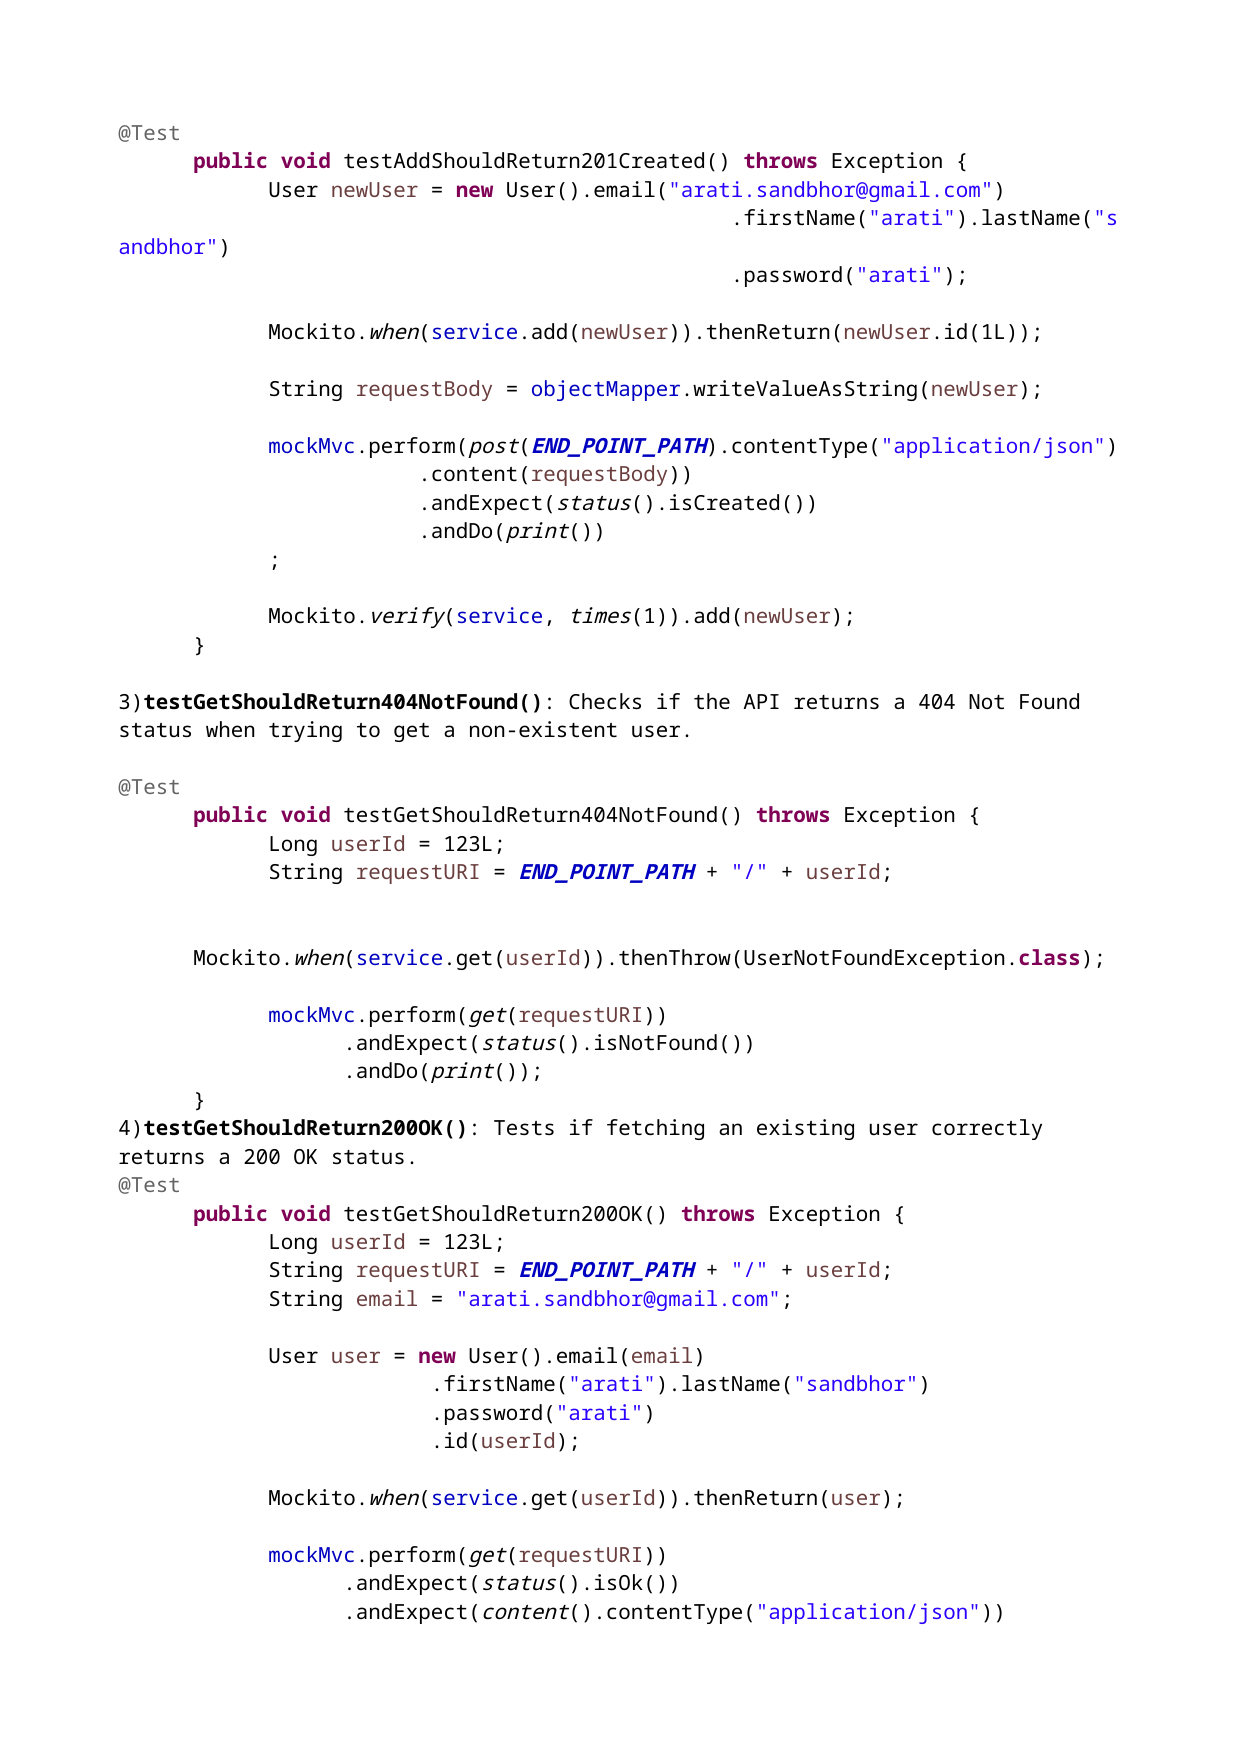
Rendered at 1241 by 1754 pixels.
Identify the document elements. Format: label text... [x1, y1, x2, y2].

text Mockito.when(service.get(userId)).thenThrow(UserNotFoundException.class); [118, 914, 1122, 971]
text String requestBody = objectMapper.writeValueAsString(newUser); [118, 374, 1122, 402]
text ; [118, 545, 1122, 573]
text String requestURI = END_POINT_PATH + "/" + userId; [118, 1256, 1122, 1284]
text .andExpect(content().contentType("application/json")) [118, 1597, 1122, 1625]
text .andDo(print()) [118, 516, 1122, 545]
text 3)testGetShouldReturn404NotFound(): Checks if the API returns a 404 Not Found status when trying to get a non-existent user. [118, 687, 1122, 744]
text Long userId = 123L; [118, 829, 1122, 857]
text mockMvc.perform(get(requestURI)) [118, 1540, 1122, 1568]
text String requestURI = END_POINT_PATH + "/" + userId; [118, 857, 1122, 886]
text .password("arati") [118, 1398, 1122, 1426]
text Mockito.when(service.add(newUser)).thenReturn(newUser.id(1L)); [118, 317, 1122, 346]
text public void testGetShouldReturn404NotFound() throws Exception { [118, 801, 1122, 829]
text String email = "arati.sandbhor@gmail.com"; [118, 1284, 1122, 1312]
text .firstName("arati").lastName("sandbhor") [118, 1369, 1122, 1398]
text mockMvc.perform(post(END_POINT_PATH).contentType("application/json") [118, 431, 1122, 459]
text .content(requestBody)) [118, 459, 1122, 488]
text .andExpect(status().isOk()) [118, 1568, 1122, 1597]
text Mockito.when(service.get(userId)).thenReturn(user); [118, 1483, 1122, 1512]
text .firstName("arati").lastName("sandbhor") [118, 203, 1122, 260]
text .andExpect(status().isCreated()) [118, 488, 1122, 516]
text User newUser = new User().email("arati.sandbhor@gmail.com") [118, 175, 1122, 203]
text mockMvc.perform(get(requestURI)) [118, 1000, 1122, 1028]
text Long userId = 123L; [118, 1227, 1122, 1256]
text .password("arati"); [118, 260, 1122, 289]
text } [118, 1085, 1122, 1113]
text 4)testGetShouldReturn200OK(): Tests if fetching an existing user correctly returns a 200 OK status. [118, 1113, 1122, 1170]
text @Test [118, 1170, 1122, 1199]
text User user = new User().email(email) [118, 1341, 1122, 1369]
text public void testAddShouldReturn201Created() throws Exception { [118, 147, 1122, 175]
text @Test [118, 118, 1122, 147]
text } [118, 630, 1122, 658]
text @Test [118, 772, 1122, 801]
text .andExpect(status().isNotFound()) [118, 1028, 1122, 1057]
text .id(userId); [118, 1426, 1122, 1455]
text .andDo(print()); [118, 1057, 1122, 1085]
text public void testGetShouldReturn200OK() throws Exception { [118, 1199, 1122, 1227]
text Mockito.verify(service, times(1)).add(newUser); [118, 602, 1122, 630]
